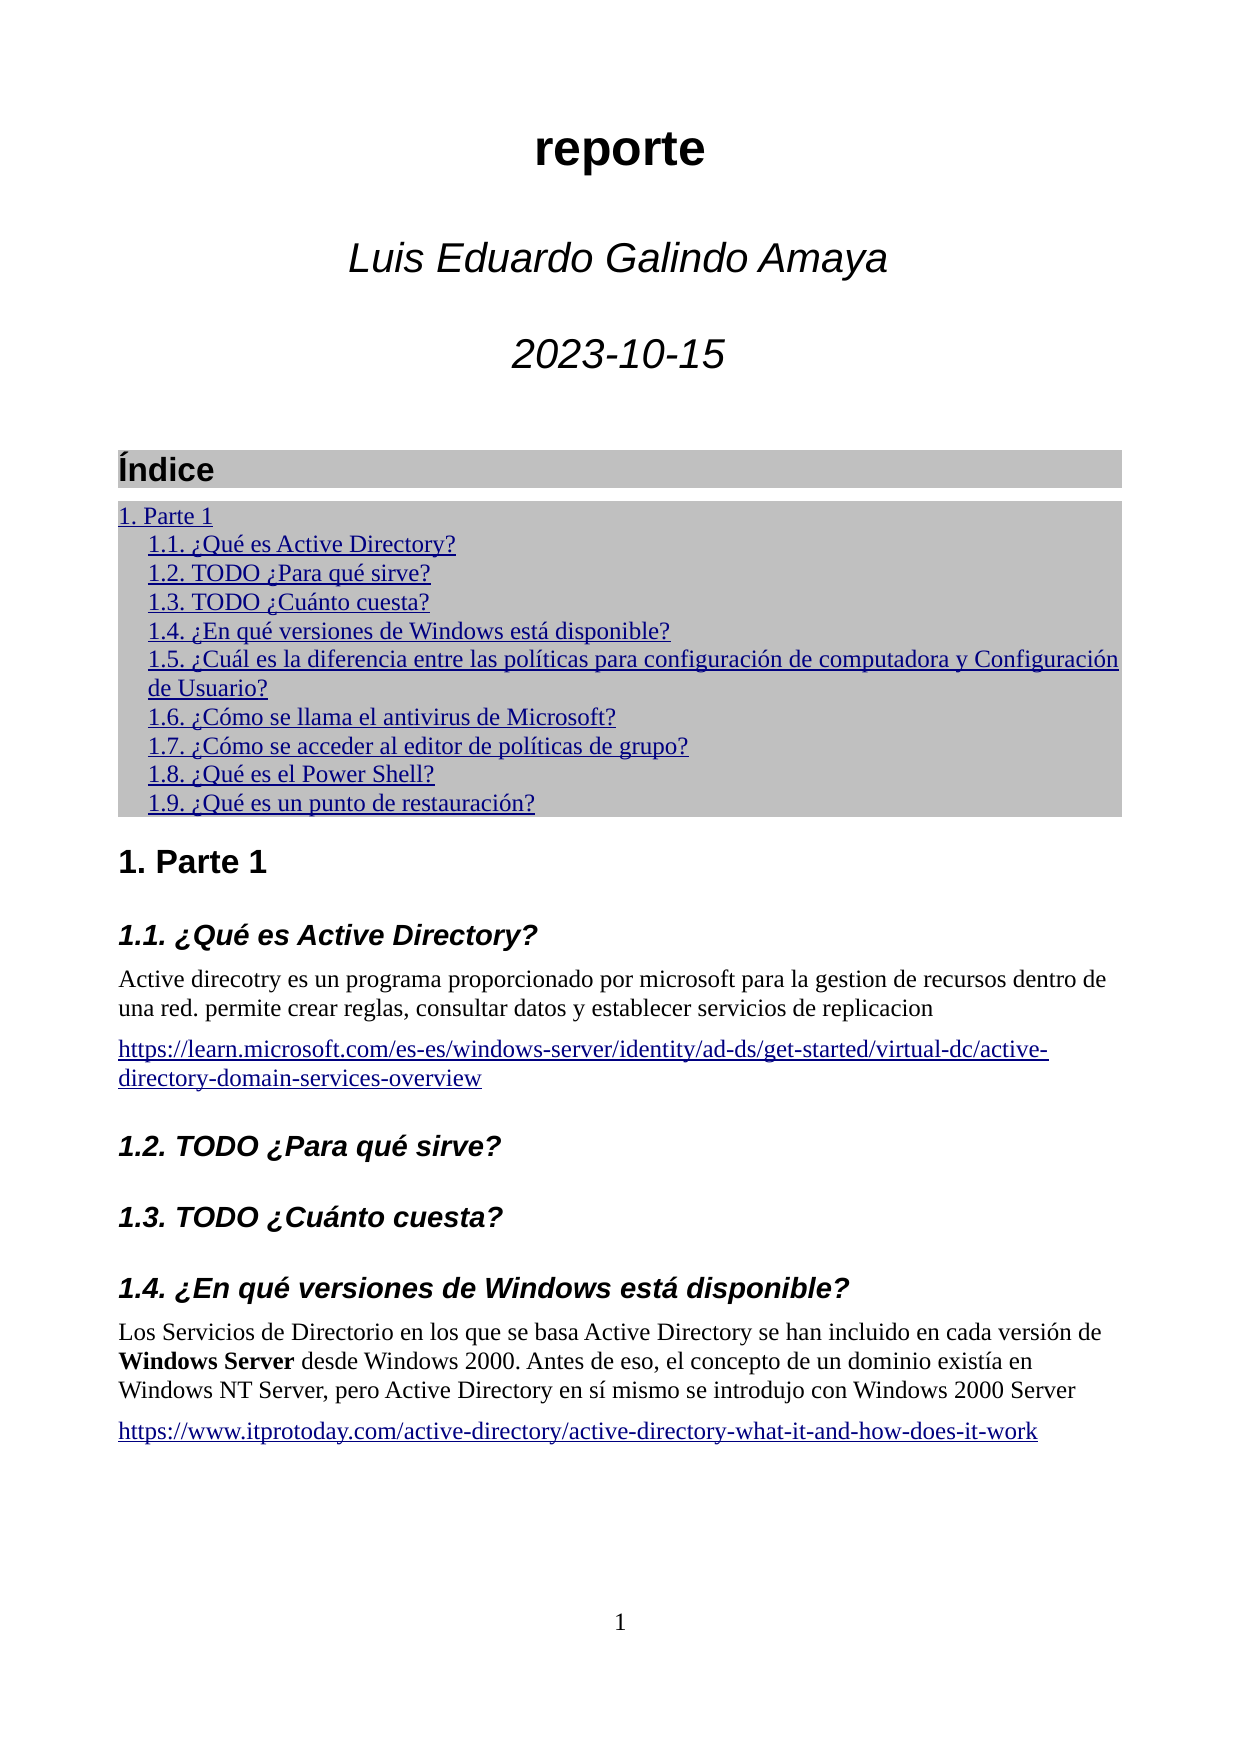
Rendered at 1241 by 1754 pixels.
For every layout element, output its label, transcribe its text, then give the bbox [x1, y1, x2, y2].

text 1. Parte 1 [118, 501, 1122, 529]
text 1.7. ¿Cómo se acceder al editor de políticas de grupo? [148, 731, 1122, 759]
text https://www.itprotoday.com/active-directory/active-directory-what-it-and-how-does-it-work [118, 1416, 1122, 1445]
text Los Servicios de Directorio en los que se basa Active Directory se han incluido en cada versión de Windows Server desde Windows 2000. Antes de eso, el concepto de un dominio existía en Windows NT Server, pero Active Directory en sí mismo se introdujo con Windows 2000 Server [118, 1317, 1122, 1403]
subtitle Luis Eduardo Galindo Amaya [118, 233, 1122, 281]
subtitle ¿Qué es Active Directory? [118, 918, 1122, 952]
subtitle 2023-10-15 [118, 329, 1122, 377]
text 1.4. ¿En qué versiones de Windows está disponible? [148, 616, 1122, 644]
subtitle Parte 1 [118, 842, 1122, 881]
title reporte [118, 118, 1122, 176]
text 1.8. ¿Qué es el Power Shell? [148, 759, 1122, 788]
text 1.6. ¿Cómo se llama el antivirus de Microsoft? [148, 702, 1122, 731]
text https://learn.microsoft.com/es-es/windows-server/identity/ad-ds/get-started/virtual-dc/active-directory-domain-services-overview [118, 1034, 1122, 1092]
subtitle TODO ¿Para qué sirve? [118, 1129, 1122, 1163]
subtitle Índice [118, 450, 1122, 488]
subtitle ¿En qué versiones de Windows está disponible? [118, 1271, 1122, 1305]
text 1.1. ¿Qué es Active Directory? [148, 529, 1122, 558]
text 1.5. ¿Cuál es la diferencia entre las políticas para configuración de computadora y Configuración de Usuario? [148, 644, 1122, 702]
text 1.9. ¿Qué es un punto de restauración? [148, 788, 1122, 817]
subtitle TODO ¿Cuánto cuesta? [118, 1200, 1122, 1234]
text Active direcotry es un programa proporcionado por microsoft para la gestion de recursos dentro de una red. permite crear reglas, consultar datos y establecer servicios de replicacion [118, 964, 1122, 1022]
text 1.2. TODO ¿Para qué sirve? [148, 558, 1122, 587]
text 1.3. TODO ¿Cuánto cuesta? [148, 587, 1122, 616]
